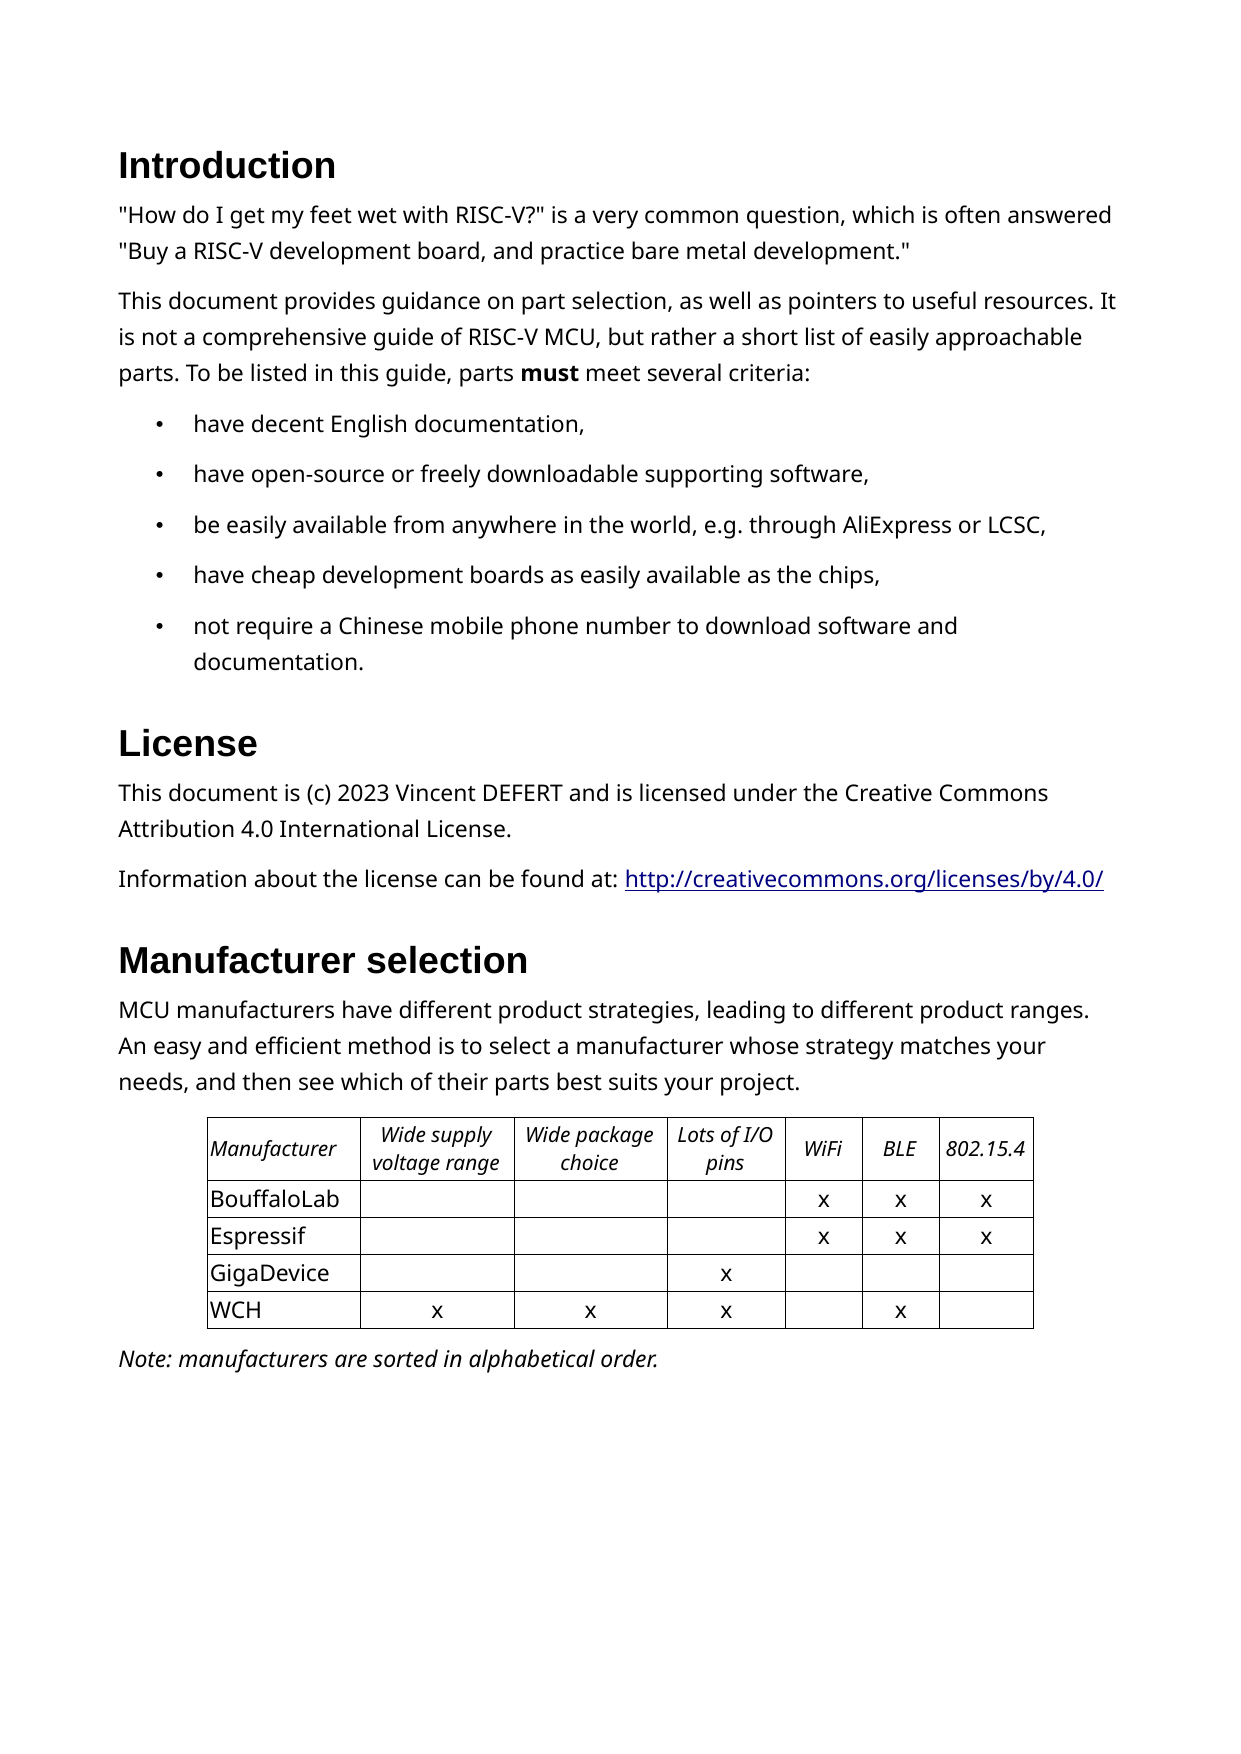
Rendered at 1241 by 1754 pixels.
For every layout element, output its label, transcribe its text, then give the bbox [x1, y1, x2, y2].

table_header Manufacturer [208, 1118, 360, 1179]
table_cell x [863, 1181, 939, 1217]
table_cell x [940, 1218, 1033, 1254]
table_header BLE [863, 1118, 939, 1179]
subtitle Introduction [118, 143, 1122, 186]
table_cell x [863, 1292, 939, 1328]
list have decent English documentation, [156, 408, 1122, 439]
text This document is (c) 2023 Vincent DEFERT and is licensed under the Creative Commons Attribution 4.0 International License. [118, 777, 1122, 844]
table_header Wide supply voltage range [361, 1118, 514, 1179]
table_cell x [361, 1292, 514, 1328]
table_cell [515, 1181, 667, 1217]
table_cell x [786, 1218, 862, 1254]
table_cell x [786, 1181, 862, 1217]
table_cell [940, 1255, 1033, 1291]
text "How do I get my feet wet with RISC-V?" is a very common question, which is often answered "Buy a RISC-V development board, and practice bare metal development." [118, 199, 1122, 266]
table_cell [515, 1218, 667, 1254]
text MCU manufacturers have different product strategies, leading to different product ranges. An easy and efficient method is to select a manufacturer whose strategy matches your needs, and then see which of their parts best suits your project. [118, 994, 1122, 1097]
table_cell [786, 1255, 862, 1291]
table_cell [863, 1255, 939, 1291]
text This document provides guidance on part selection, as well as pointers to useful resources. It is not a comprehensive guide of RISC-V MCU, but rather a short list of easily approachable parts. To be listed in this guide, parts must meet several criteria: [118, 285, 1122, 388]
table_cell [668, 1218, 785, 1254]
text Note: manufacturers are sorted in alphabetical order. [118, 1343, 1122, 1374]
list have cheap development boards as easily available as the chips, [156, 559, 1122, 590]
subtitle License [118, 721, 1122, 764]
table_cell [361, 1181, 514, 1217]
table_cell BouffaloLab [208, 1181, 360, 1217]
table_header WiFi [786, 1118, 862, 1179]
table_cell Espressif [208, 1218, 360, 1254]
list not require a Chinese mobile phone number to download software and documentation. [156, 610, 1122, 677]
text Information about the license can be found at: http://creativecommons.org/licenses/by/4.0/ [118, 863, 1122, 894]
table_cell x [940, 1181, 1033, 1217]
table_cell x [515, 1292, 667, 1328]
table_cell x [668, 1255, 785, 1291]
table_header Wide package choice [515, 1118, 667, 1179]
table_header Lots of I/O pins [668, 1118, 785, 1179]
table_cell [668, 1181, 785, 1217]
table_cell [940, 1292, 1033, 1328]
list have open-source or freely downloadable supporting software, [156, 458, 1122, 489]
table_cell [786, 1292, 862, 1328]
table_cell [515, 1255, 667, 1291]
table_cell x [863, 1218, 939, 1254]
table_cell [361, 1255, 514, 1291]
subtitle Manufacturer selection [118, 939, 1122, 982]
table_cell GigaDevice [208, 1255, 360, 1291]
table_header 802.15.4 [940, 1118, 1033, 1179]
table_cell [361, 1218, 514, 1254]
table_cell WCH [208, 1292, 360, 1328]
list be easily available from anywhere in the world, e.g. through AliExpress or LCSC, [156, 509, 1122, 540]
table_cell x [668, 1292, 785, 1328]
